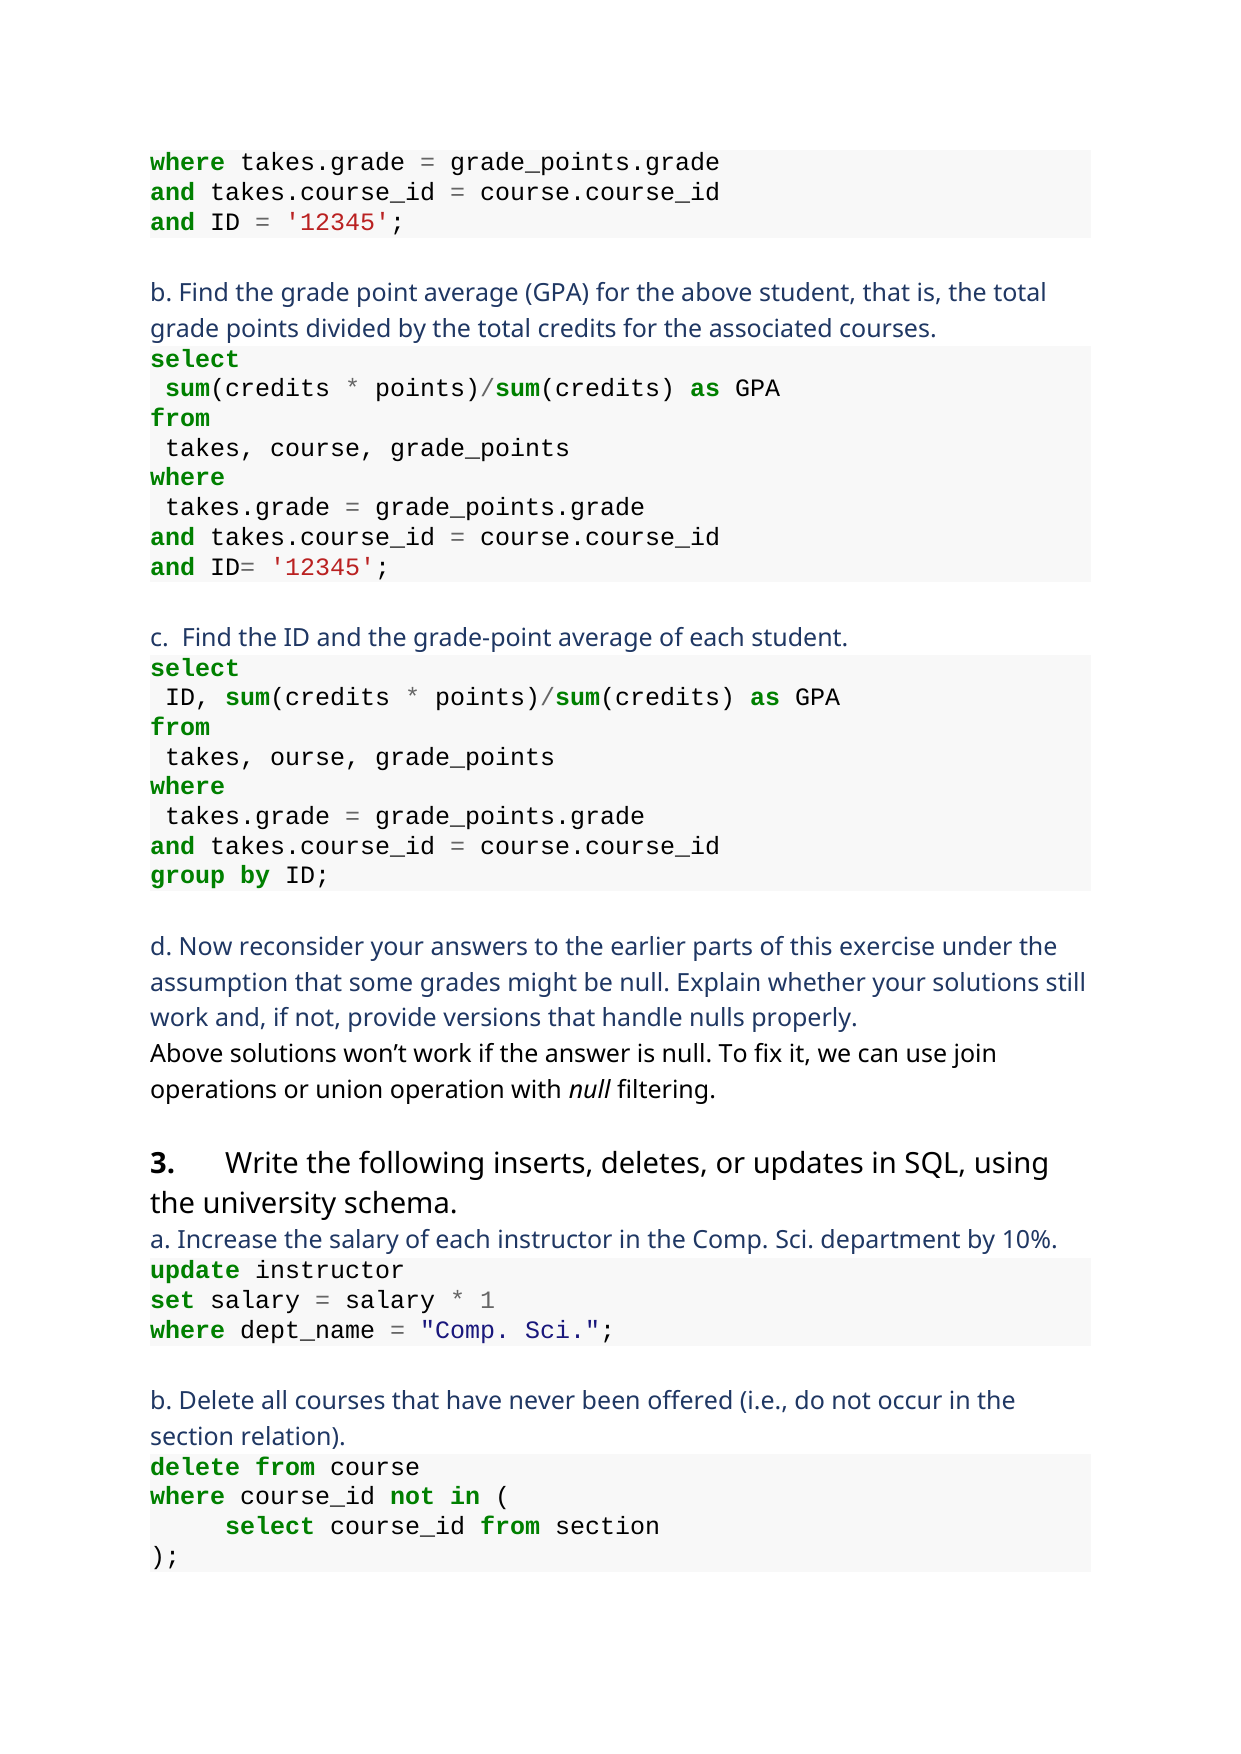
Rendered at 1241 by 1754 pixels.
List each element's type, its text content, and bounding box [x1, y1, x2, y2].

subtitle b. Delete all courses that have never been offered (i.e., do not occur in the section relation). [150, 1383, 1091, 1452]
text takes.grade = grade_points.grade [150, 495, 1091, 523]
subtitle b. Find the grade point average (GPA) for the above student, that is, the total grade points divided by the total credits for the associated courses. [150, 275, 1091, 344]
text where [150, 465, 1091, 493]
subtitle d. Now reconsider your answers to the earlier parts of this exercise under the assumption that some grades might be null. Explain whether your solutions still work and, if not, provide versions that handle nulls properly. [150, 928, 1091, 1034]
text update instructor [150, 1258, 1091, 1286]
text ID, sum(credits * points)/sum(credits) as GPA [150, 685, 1091, 713]
text sum(credits * points)/sum(credits) as GPA [150, 376, 1091, 404]
text where dept_name = "Comp. Sci."; [150, 1317, 1091, 1346]
text and takes.course_id = course.course_id [150, 524, 1091, 553]
text select course_id from section [150, 1513, 1091, 1542]
text from [150, 714, 1091, 743]
text from [150, 406, 1091, 434]
text ); [150, 1543, 1091, 1572]
subtitle Write the following inserts, deletes, or updates in SQL, using the university schema. [150, 1143, 1091, 1222]
text set salary = salary * 1 [150, 1288, 1091, 1316]
subtitle a. Increase the salary of each instructor in the Comp. Sci. department by 10%. [150, 1222, 1091, 1256]
text takes.grade = grade_points.grade [150, 804, 1091, 832]
text select [150, 655, 1091, 683]
text select [150, 346, 1091, 374]
text and ID = '12345'; [150, 209, 1091, 238]
text where course_id not in ( [150, 1484, 1091, 1512]
text Above solutions won’t work if the answer is null. To fix it, we can use join operations or union operation with null filtering. [150, 1036, 1091, 1105]
text delete from course [150, 1454, 1091, 1482]
text and ID= '12345'; [150, 554, 1091, 582]
text and takes.course_id = course.course_id [150, 833, 1091, 862]
text where takes.grade = grade_points.grade [150, 150, 1091, 178]
subtitle c. Find the ID and the grade-point average of each student. [150, 619, 1091, 653]
text takes, course, grade_points [150, 435, 1091, 464]
text takes, ourse, grade_points [150, 744, 1091, 773]
text where [150, 774, 1091, 802]
text group by ID; [150, 863, 1091, 891]
text and takes.course_id = course.course_id [150, 180, 1091, 208]
